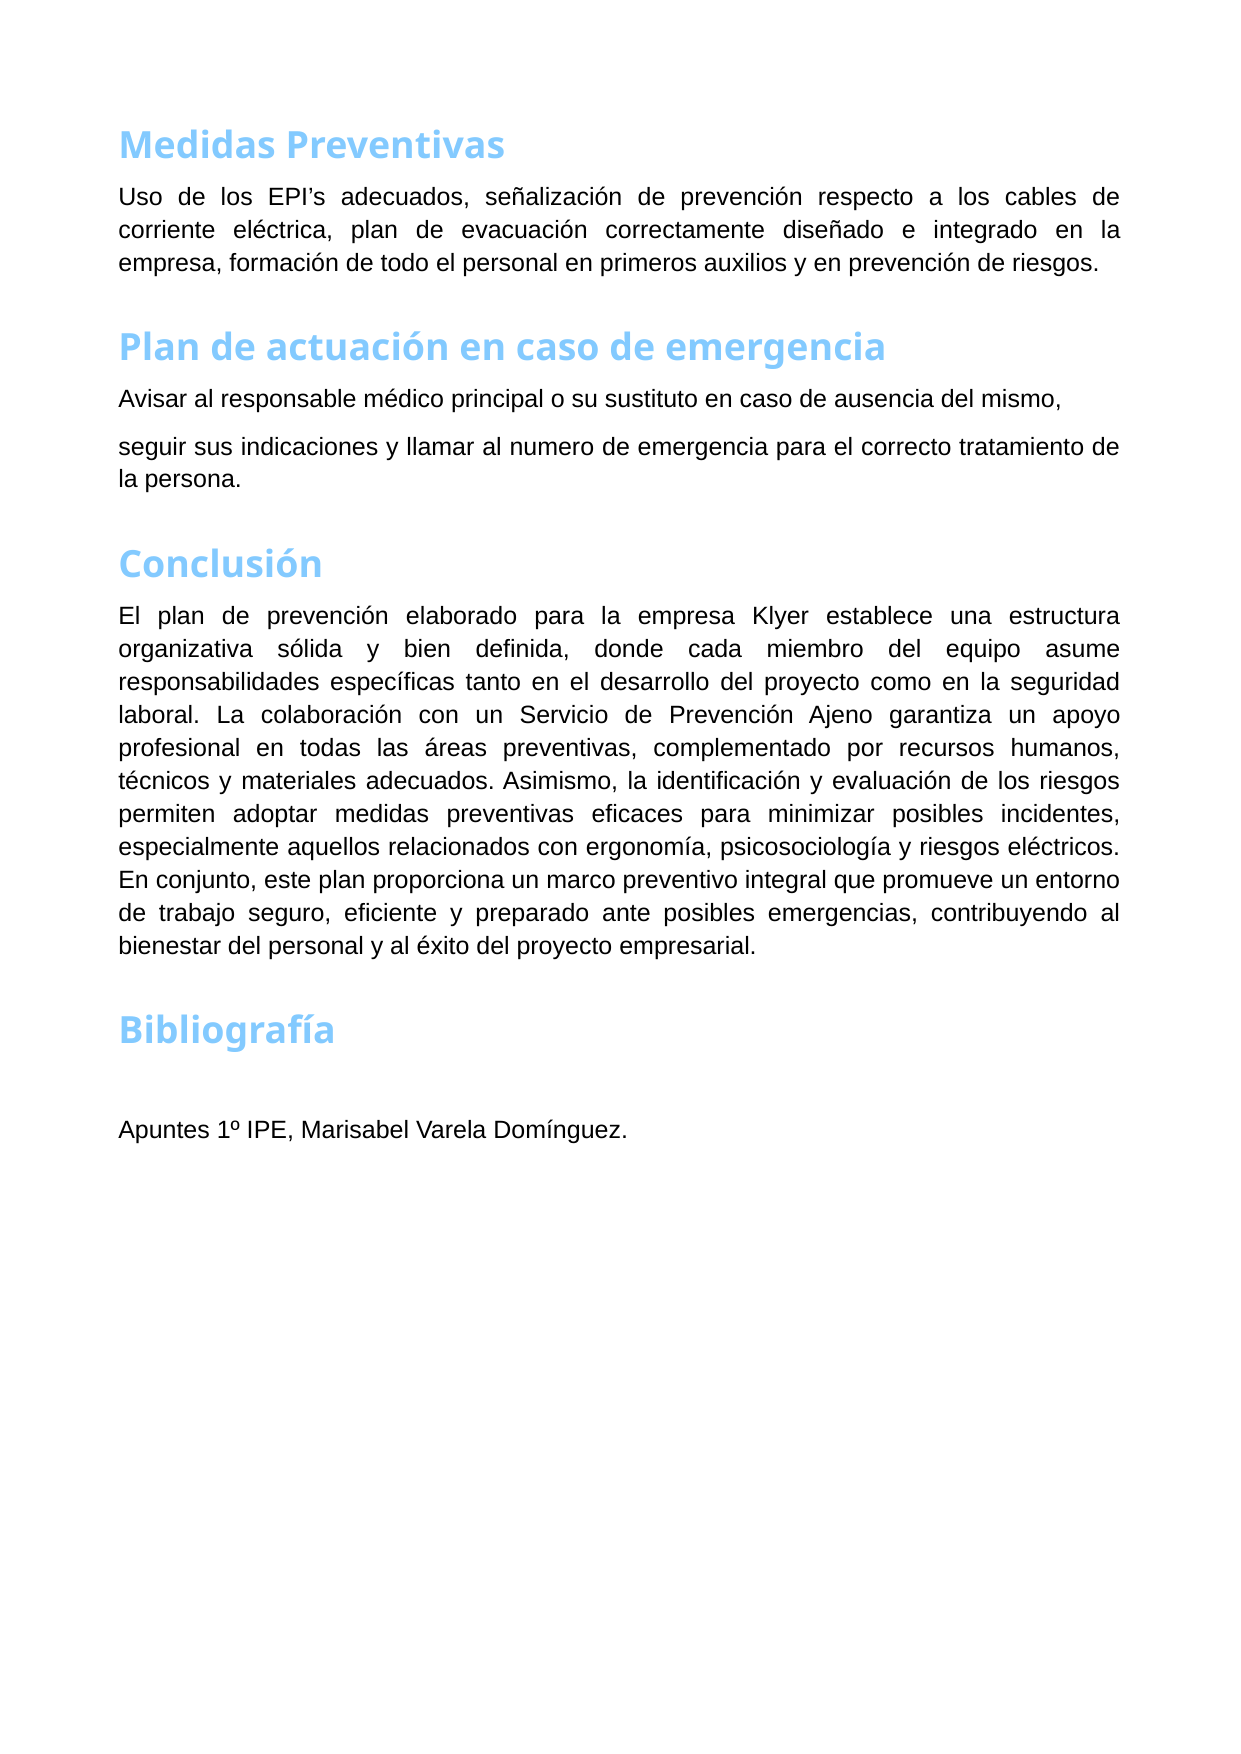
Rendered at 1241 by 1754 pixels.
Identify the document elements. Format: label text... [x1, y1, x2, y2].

text seguir sus indicaciones y llamar al numero de emergencia para el correcto tratamiento de la persona. [118, 431, 1122, 493]
subtitle Conclusión [118, 537, 1122, 588]
text Apuntes 1º IPE, Marisabel Varela Domínguez. [118, 1114, 1122, 1143]
text El plan de prevención elaborado para la empresa Klyer establece una estructura organizativa sólida y bien definida, donde cada miembro del equipo asume responsabilidades específicas tanto en el desarrollo del proyecto como en la seguridad laboral. La colaboración con un Servicio de Prevención Ajeno garantiza un apoyo profesional en todas las áreas preventivas, complementado por recursos humanos, técnicos y materiales adecuados. Asimismo, la identificación y evaluación de los riesgos permiten adoptar medidas preventivas eficaces para minimizar posibles incidentes, especialmente aquellos relacionados con ergonomía, psicosociología y riesgos eléctricos. En conjunto, este plan proporciona un marco preventivo integral que promueve un entorno de trabajo seguro, eficiente y preparado ante posibles emergencias, contribuyendo al bienestar del personal y al éxito del proyecto empresarial. [118, 601, 1122, 959]
subtitle Medidas Preventivas [118, 118, 1122, 169]
subtitle Plan de actuación en caso de emergencia [118, 320, 1122, 371]
subtitle Bibliografía [118, 1003, 1122, 1054]
text Uso de los EPI’s adecuados, señalización de prevención respecto a los cables de corriente eléctrica, plan de evacuación correctamente diseñado e integrado en la empresa, formación de todo el personal en primeros auxilios y en prevención de riesgos. [118, 182, 1122, 276]
text Avisar al responsable médico principal o su sustituto en caso de ausencia del mismo, [118, 384, 1122, 413]
